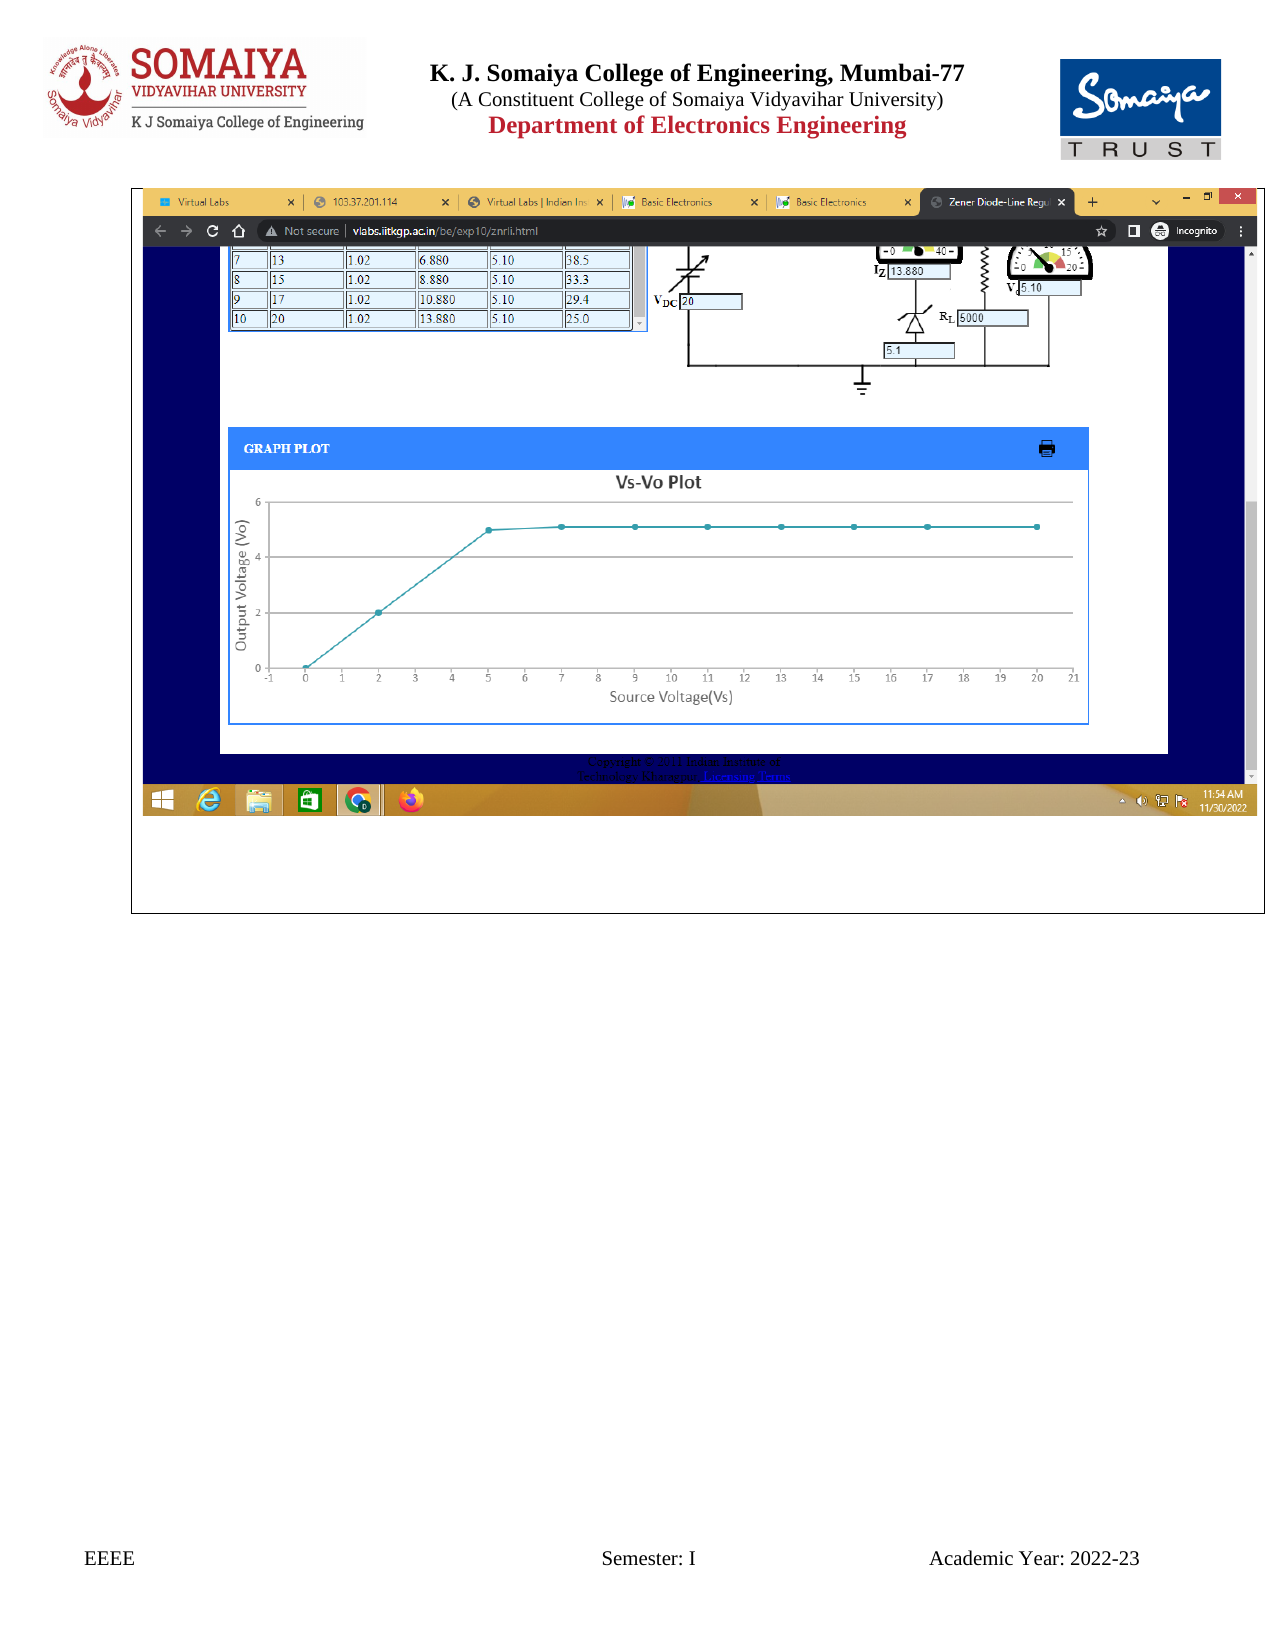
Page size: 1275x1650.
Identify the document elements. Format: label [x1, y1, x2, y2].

table_cell [132, 189, 1264, 912]
